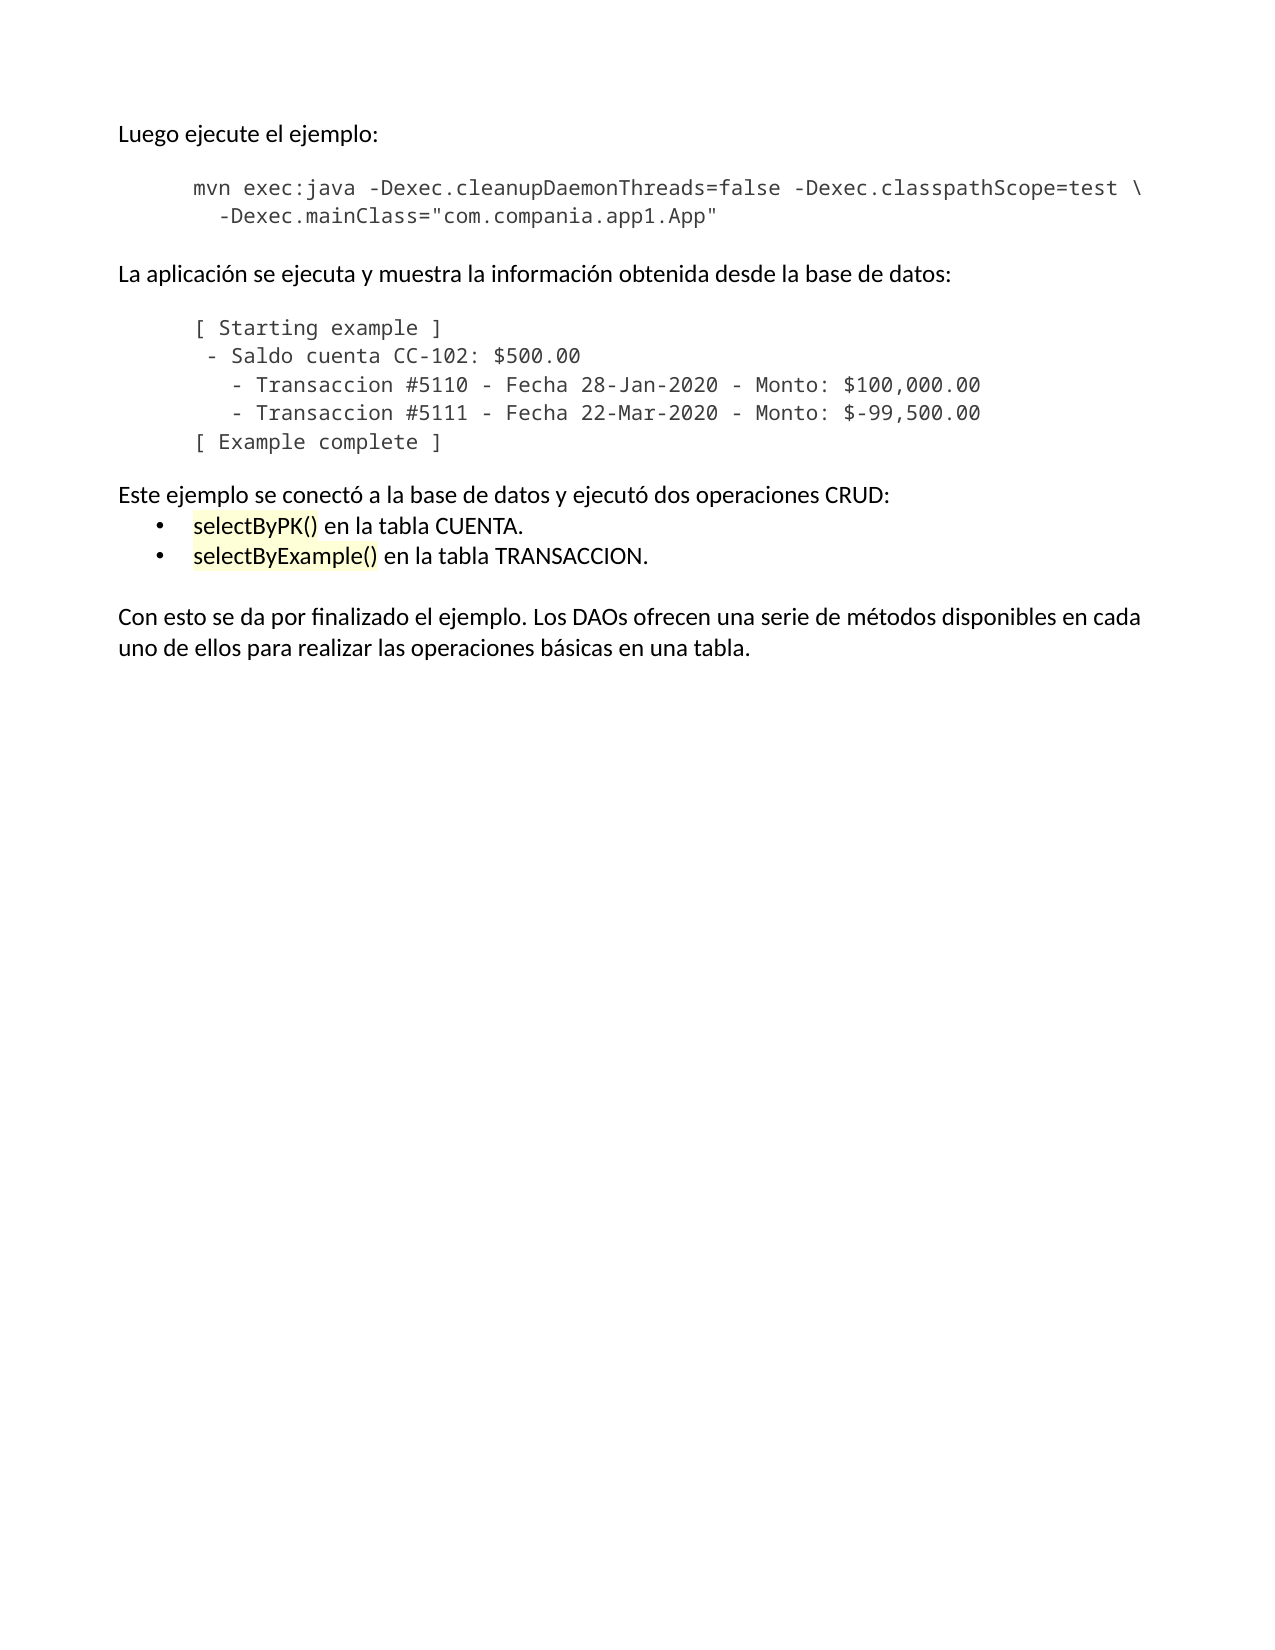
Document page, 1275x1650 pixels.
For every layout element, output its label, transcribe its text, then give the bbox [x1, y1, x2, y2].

text Con esto se da por finalizado el ejemplo. Los DAOs ofrecen una serie de métodos disponibles en cada uno de ellos para realizar las operaciones básicas en una tabla. [118, 602, 1157, 663]
text - Transaccion #5111 - Fecha 22-Mar-2020 - Monto: $-99,500.00 [193, 398, 1157, 427]
text - Transaccion #5110 - Fecha 28-Jan-2020 - Monto: $100,000.00 [193, 370, 1157, 398]
text -Dexec.mainClass="com.compania.app1.App" [193, 201, 1157, 230]
text Este ejemplo se conectó a la base de datos y ejecutó dos operaciones CRUD: [118, 479, 1157, 510]
list selectByExample() en la tabla TRANSACCION. [156, 541, 1157, 571]
text [ Starting example ] [193, 313, 1157, 341]
text Luego ejecute el ejemplo: [118, 118, 1157, 149]
list selectByPK() en la tabla CUENTA. [156, 510, 1157, 541]
text - Saldo cuenta CC-102: $500.00 [193, 341, 1157, 370]
text La aplicación se ejecuta y muestra la información obtenida desde la base de datos: [118, 258, 1157, 289]
text mvn exec:java -Dexec.cleanupDaemonThreads=false -Dexec.classpathScope=test \ [193, 173, 1157, 201]
text [ Example complete ] [193, 427, 1157, 455]
